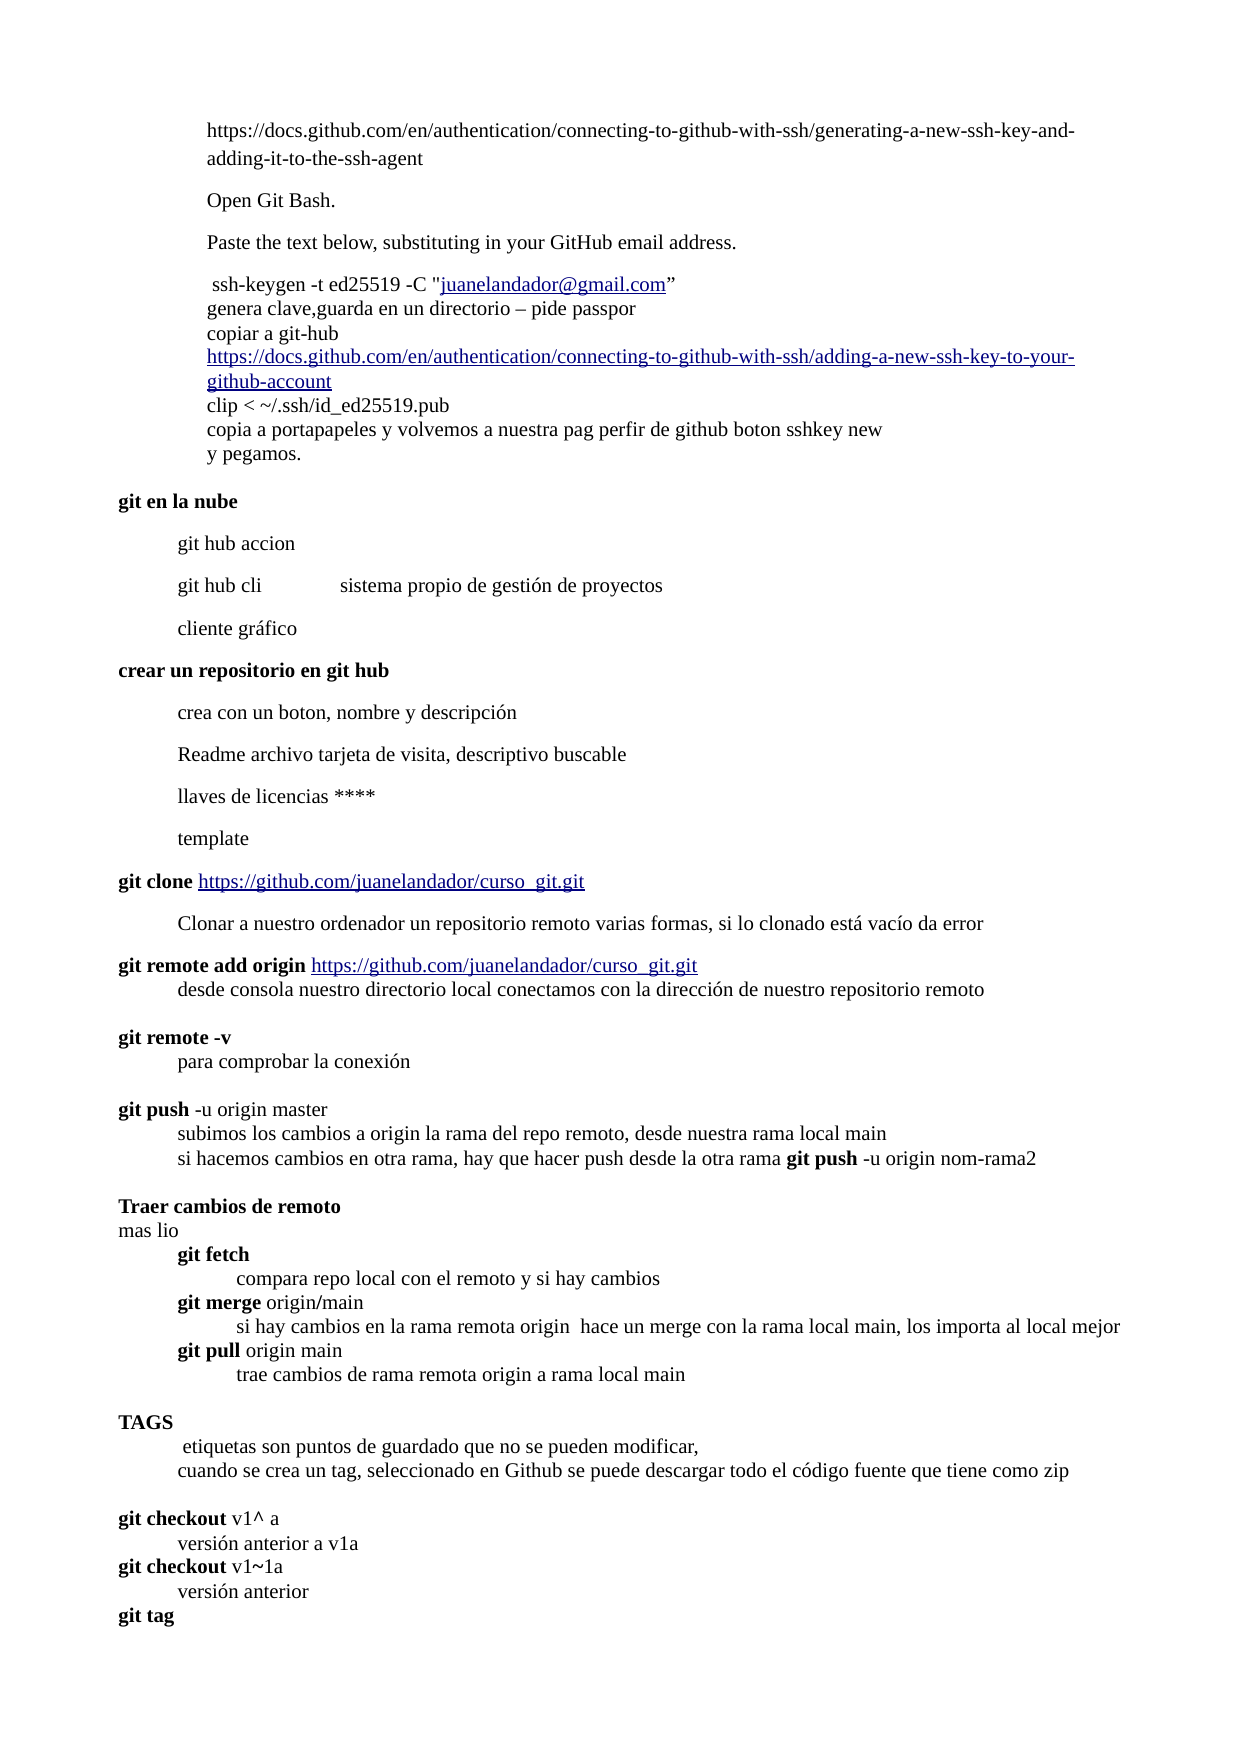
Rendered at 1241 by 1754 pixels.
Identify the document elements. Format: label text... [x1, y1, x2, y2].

text y pegamos. [207, 441, 1123, 465]
text versión anterior [177, 1578, 1123, 1603]
text TAGS [118, 1410, 1123, 1434]
text cliente gráfico [177, 615, 1123, 639]
text mas lio [118, 1218, 1123, 1242]
text desde consola nuestro directorio local conectamos con la dirección de nuestro repositorio remoto [177, 977, 1123, 1001]
text git remote -v [118, 1025, 1123, 1049]
text Clonar a nuestro ordenador un repositorio remoto varias formas, si lo clonado está vacío da error [177, 911, 1123, 935]
text Paste the text below, substituting in your GitHub email address. [207, 230, 1123, 254]
text git clone https://github.com/juanelandador/curso_git.git [118, 868, 1123, 893]
text Readme archivo tarjeta de visita, descriptivo buscable [177, 742, 1123, 766]
text git pull origin main [177, 1338, 1123, 1362]
text template [177, 826, 1123, 850]
text https://docs.github.com/en/authentication/connecting-to-github-with-ssh/adding-a-new-ssh-key-to-your-github-account [207, 344, 1123, 393]
text Open Git Bash. [207, 188, 1123, 212]
text si hacemos cambios en otra rama, hay que hacer push desde la otra rama git push -u origin nom-rama2 [177, 1145, 1123, 1169]
text etiquetas son puntos de guardado que no se pueden modificar, [177, 1434, 1123, 1458]
text https://docs.github.com/en/authentication/connecting-to-github-with-ssh/generating-a-new-ssh-key-and-adding-it-to-the-ssh-agent [207, 118, 1123, 170]
text git tag [118, 1603, 1123, 1627]
text git checkout v1^ a [118, 1506, 1123, 1530]
text genera clave,guarda en un directorio – pide passpor [207, 296, 1123, 320]
text cuando se crea un tag, seleccionado en Github se puede descargar todo el código fuente que tiene como zip [177, 1458, 1123, 1482]
text para comprobar la conexión [177, 1049, 1123, 1073]
text subimos los cambios a origin la rama del repo remoto, desde nuestra rama local main [177, 1121, 1123, 1145]
text git fetch [177, 1242, 1123, 1266]
text git en la nube [118, 489, 1123, 513]
text git hub cli sistema propio de gestión de proyectos [177, 573, 1123, 597]
text ssh-keygen -t ed25519 -C "juanelandador@gmail.com” [207, 272, 1123, 296]
text copiar a git-hub [207, 320, 1123, 344]
text git remote add origin https://github.com/juanelandador/curso_git.git [118, 953, 1123, 977]
text git hub accion [177, 531, 1123, 555]
text trae cambios de rama remota origin a rama local main [236, 1362, 1123, 1386]
text versión anterior a v1a [177, 1530, 1123, 1554]
text crear un repositorio en git hub [118, 658, 1123, 682]
text clip < ~/.ssh/id_ed25519.pub [207, 393, 1123, 417]
text llaves de licencias **** [177, 784, 1123, 808]
text compara repo local con el remoto y si hay cambios [236, 1266, 1123, 1290]
text copia a portapapeles y volvemos a nuestra pag perfir de github boton sshkey new [207, 417, 1123, 441]
text si hay cambios en la rama remota origin hace un merge con la rama local main, los importa al local mejor [236, 1314, 1123, 1338]
text git merge origin/main [177, 1290, 1123, 1314]
text crea con un boton, nombre y descripción [177, 700, 1123, 724]
text git checkout v1~1a [118, 1554, 1123, 1578]
text git push -u origin master [118, 1097, 1123, 1121]
text Traer cambios de remoto [118, 1193, 1123, 1218]
